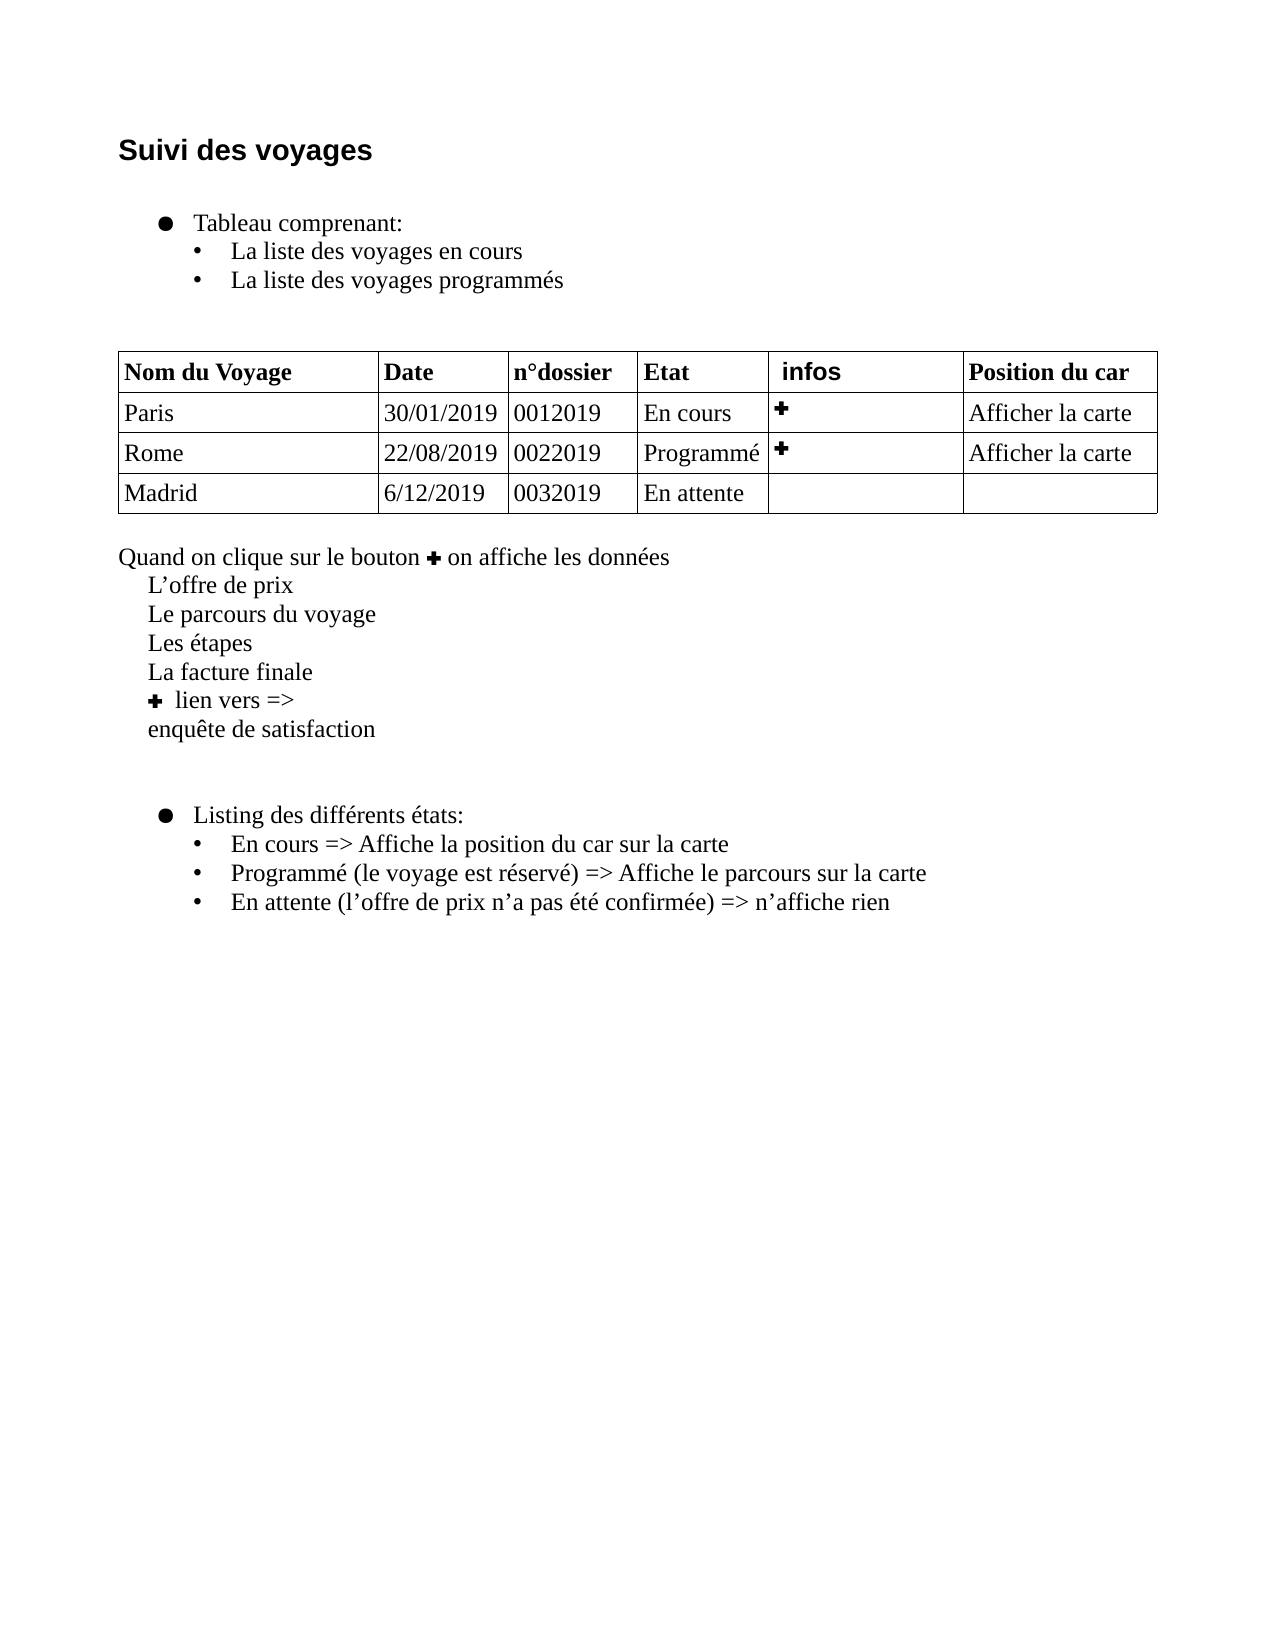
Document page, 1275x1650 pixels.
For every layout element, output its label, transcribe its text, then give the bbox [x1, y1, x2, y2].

table_cell 22/08/2019 [379, 433, 508, 472]
table_cell En attente [638, 474, 768, 513]
list En cours => Affiche la position du car sur la carte [193, 829, 1157, 858]
table_header infos [769, 352, 963, 392]
table_cell [769, 474, 963, 513]
table_header n°dossier [509, 352, 637, 392]
table_cell En cours [638, 393, 768, 432]
list Listing des différents états: [156, 800, 1157, 829]
list Le parcours du voyage [112, 599, 1157, 628]
list enquête de satisfaction [112, 714, 1157, 743]
table_cell 0032019 [509, 474, 637, 513]
table_cell Afficher la carte [964, 433, 1157, 472]
table_header Position du car [964, 352, 1157, 392]
table_cell 0012019 [509, 393, 637, 432]
table_cell 6/12/2019 [379, 474, 508, 513]
list Les étapes [112, 628, 1157, 657]
table_cell 30/01/2019 [379, 393, 508, 432]
table_cell Afficher la carte [964, 393, 1157, 432]
table_header Etat [638, 352, 768, 392]
list : lien vers => [112, 685, 1157, 714]
list Programmé (le voyage est réservé) => Affiche le parcours sur la carte [193, 858, 1157, 887]
list La facture finale [112, 657, 1157, 685]
table_cell : [769, 433, 963, 472]
table_cell Paris [119, 393, 378, 432]
table_cell : [769, 393, 963, 432]
list En attente (l’offre de prix n’a pas été confirmée) => n’affiche rien [193, 887, 1157, 915]
table_cell Madrid [119, 474, 378, 513]
table_header Nom du Voyage [119, 352, 378, 392]
list La liste des voyages programmés [193, 265, 1157, 294]
list L’offre de prix [112, 570, 1157, 599]
text Quand on clique sur le bouton : on affiche les données [118, 542, 1157, 570]
table_header Date [379, 352, 508, 392]
table_cell 0022019 [509, 433, 637, 472]
list Tableau comprenant: [156, 208, 1157, 236]
table_cell Programmé [638, 433, 768, 472]
subtitle Suivi des voyages [118, 133, 1157, 166]
list La liste des voyages en cours [193, 236, 1157, 265]
table_cell Rome [119, 433, 378, 472]
table_cell [964, 474, 1157, 513]
